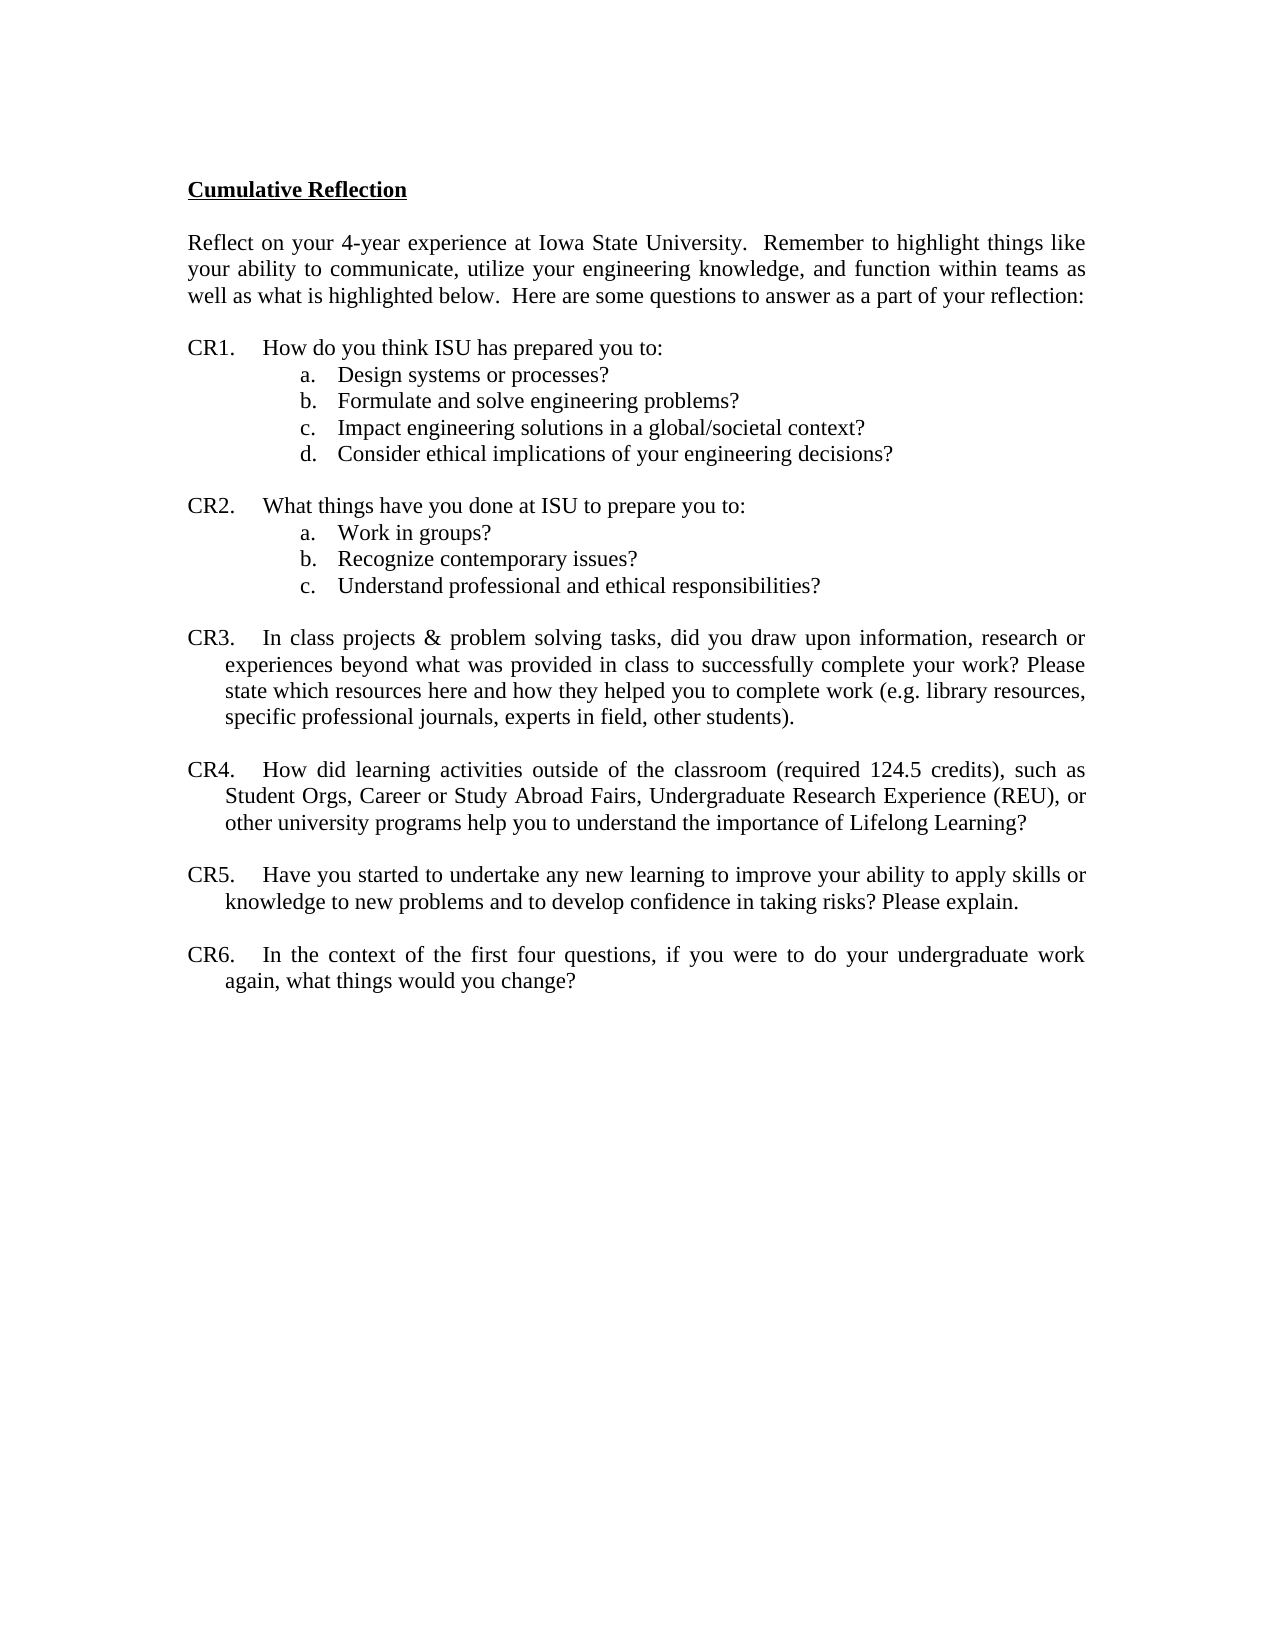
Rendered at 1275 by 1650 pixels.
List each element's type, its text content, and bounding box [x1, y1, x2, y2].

list What things have you done at ISU to prepare you to: [187, 493, 1087, 519]
list Design systems or processes? [300, 361, 1087, 387]
list In the context of the first four questions, if you were to do your undergraduate work again, what things would you change? [187, 941, 1087, 993]
text Reflect on your 4-year experience at Iowa State University. Remember to highlight things like your ability to communicate, utilize your engineering knowledge, and function within teams as well as what is highlighted below. Here are some questions to answer as a part of your reflection: [187, 229, 1087, 308]
list How do you think ISU has prepared you to: [187, 334, 1087, 361]
list Consider ethical implications of your engineering decisions? [300, 440, 1087, 466]
list In class projects & problem solving tasks, did you draw upon information, research or experiences beyond what was provided in class to successfully complete your work? Please state which resources here and how they helped you to complete work (e.g. library resources, specific professional journals, experts in field, other students). [187, 624, 1087, 730]
list Understand professional and ethical responsibilities? [300, 572, 1087, 598]
list Have you started to undertake any new learning to improve your ability to apply skills or knowledge to new problems and to develop confidence in taking risks? Please explain. [187, 862, 1087, 914]
list How did learning activities outside of the classroom (required 124.5 credits), such as Student Orgs, Career or Study Abroad Fairs, Undergraduate Research Experience (REU), or other university programs help you to understand the importance of Lifelong Learning? [187, 756, 1087, 835]
text Cumulative Reflection [187, 176, 1087, 203]
list Impact engineering solutions in a global/societal context? [300, 413, 1087, 440]
list Work in groups? [300, 519, 1087, 545]
list Recognize contemporary issues? [300, 545, 1087, 572]
list Formulate and solve engineering problems? [300, 387, 1087, 413]
